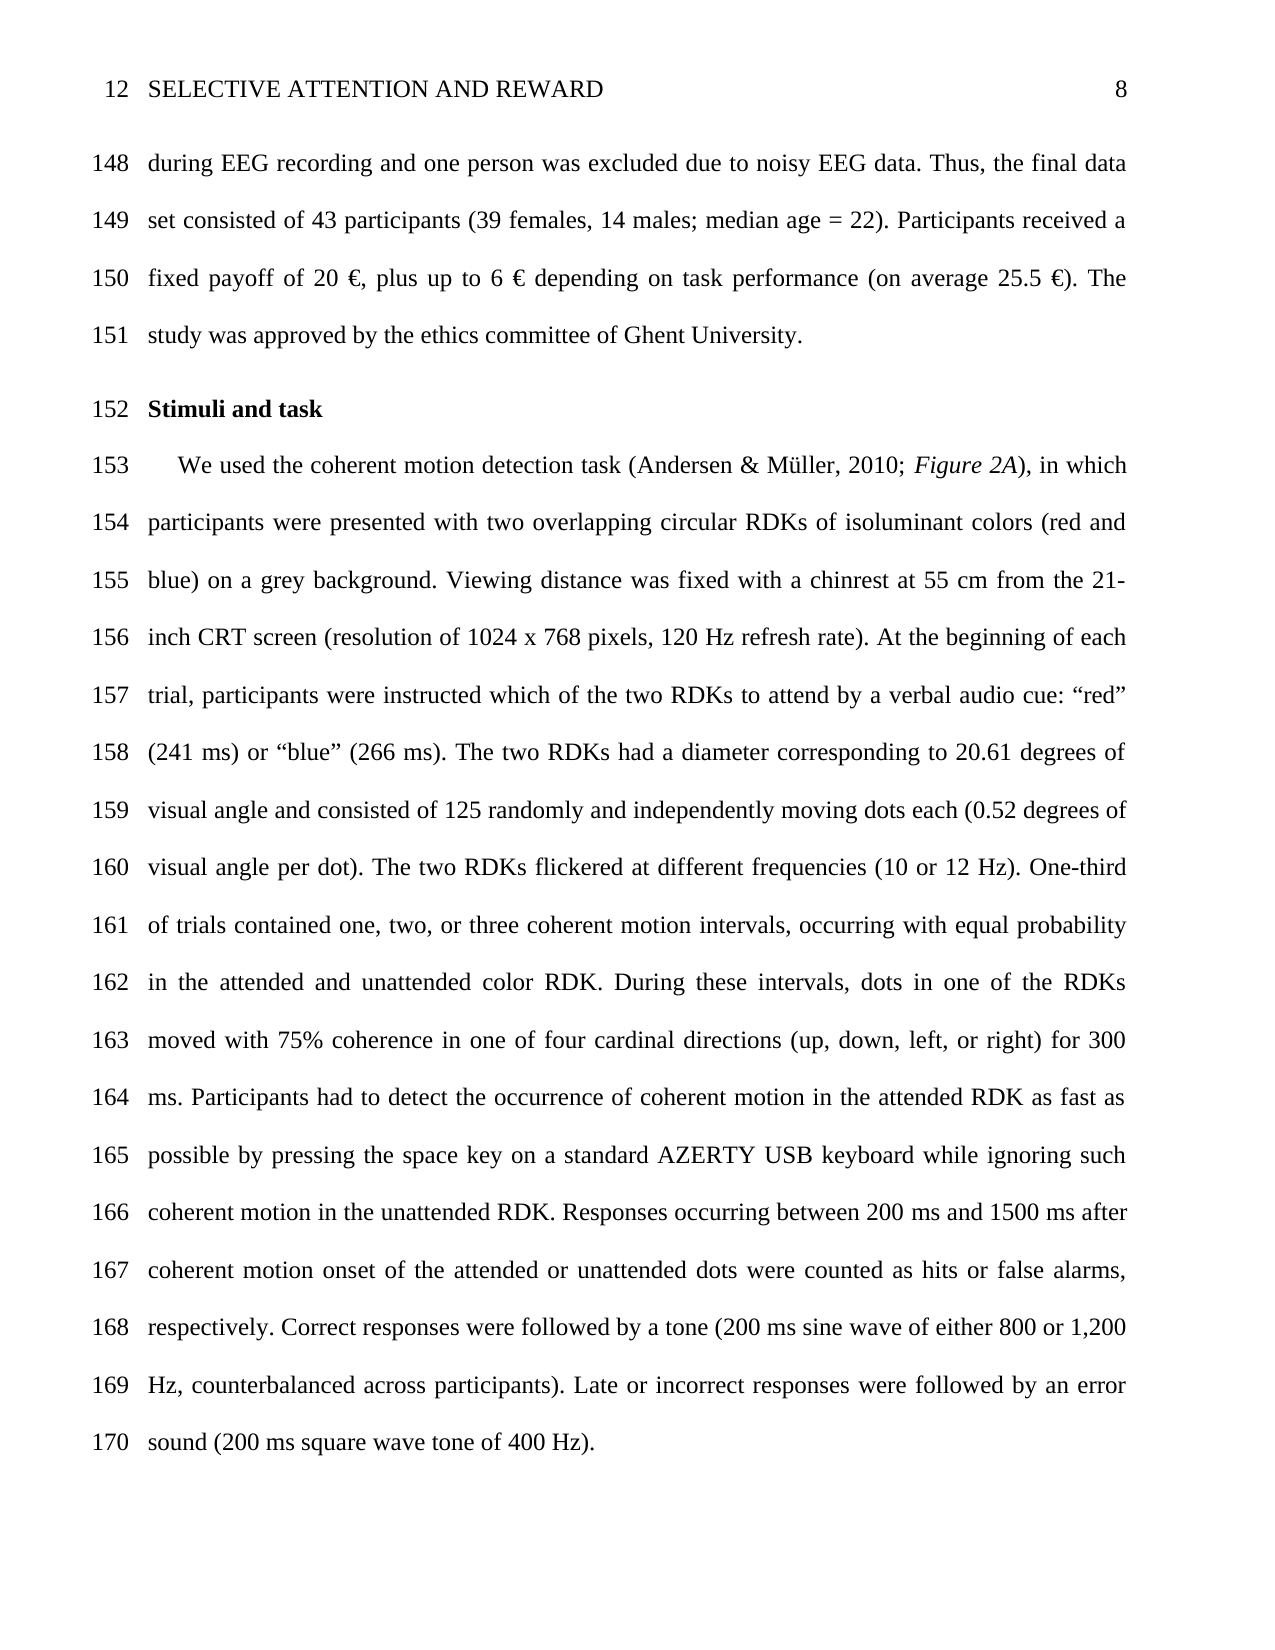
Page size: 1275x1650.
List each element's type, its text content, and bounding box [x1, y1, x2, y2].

text during EEG recording and one person was excluded due to noisy EEG data. Thus, the final data set consisted of 43 participants (39 females, 14 males; median age = 22). Participants received a fixed payoff of 20 €, plus up to 6 € depending on task performance (on average 25.5 €). The study was approved by the ethics committee of Ghent University. [148, 148, 1127, 349]
subtitle Stimuli and task [148, 394, 1127, 423]
text We used the coherent motion detection task (Andersen & Müller, 2010; Figure 2A), in which participants were presented with two overlapping circular RDKs of isoluminant colors (red and blue) on a grey background. Viewing distance was fixed with a chinrest at 55 cm from the 21-inch CRT screen (resolution of 1024 x 768 pixels, 120 Hz refresh rate). At the beginning of each trial, participants were instructed which of the two RDKs to attend by a verbal audio cue: “red” (241 ms) or “blue” (266 ms). The two RDKs had a diameter corresponding to 20.61 degrees of visual angle and consisted of 125 randomly and independently moving dots each (0.52 degrees of visual angle per dot). The two RDKs flickered at different frequencies (10 or 12 Hz). One-third of trials contained one, two, or three coherent motion intervals, occurring with equal probability in the attended and unattended color RDK. During these intervals, dots in one of the RDKs moved with 75% coherence in one of four cardinal directions (up, down, left, or right) for 300 ms. Participants had to detect the occurrence of coherent motion in the attended RDK as fast as possible by pressing the space key on a standard AZERTY USB keyboard while ignoring such coherent motion in the unattended RDK. Responses occurring between 200 ms and 1500 ms after coherent motion onset of the attended or unattended dots were counted as hits or false alarms, respectively. Correct responses were followed by a tone (200 ms sine wave of either 800 or 1,200 Hz, counterbalanced across participants). Late or incorrect responses were followed by an error sound (200 ms square wave tone of 400 Hz). [148, 450, 1127, 1456]
